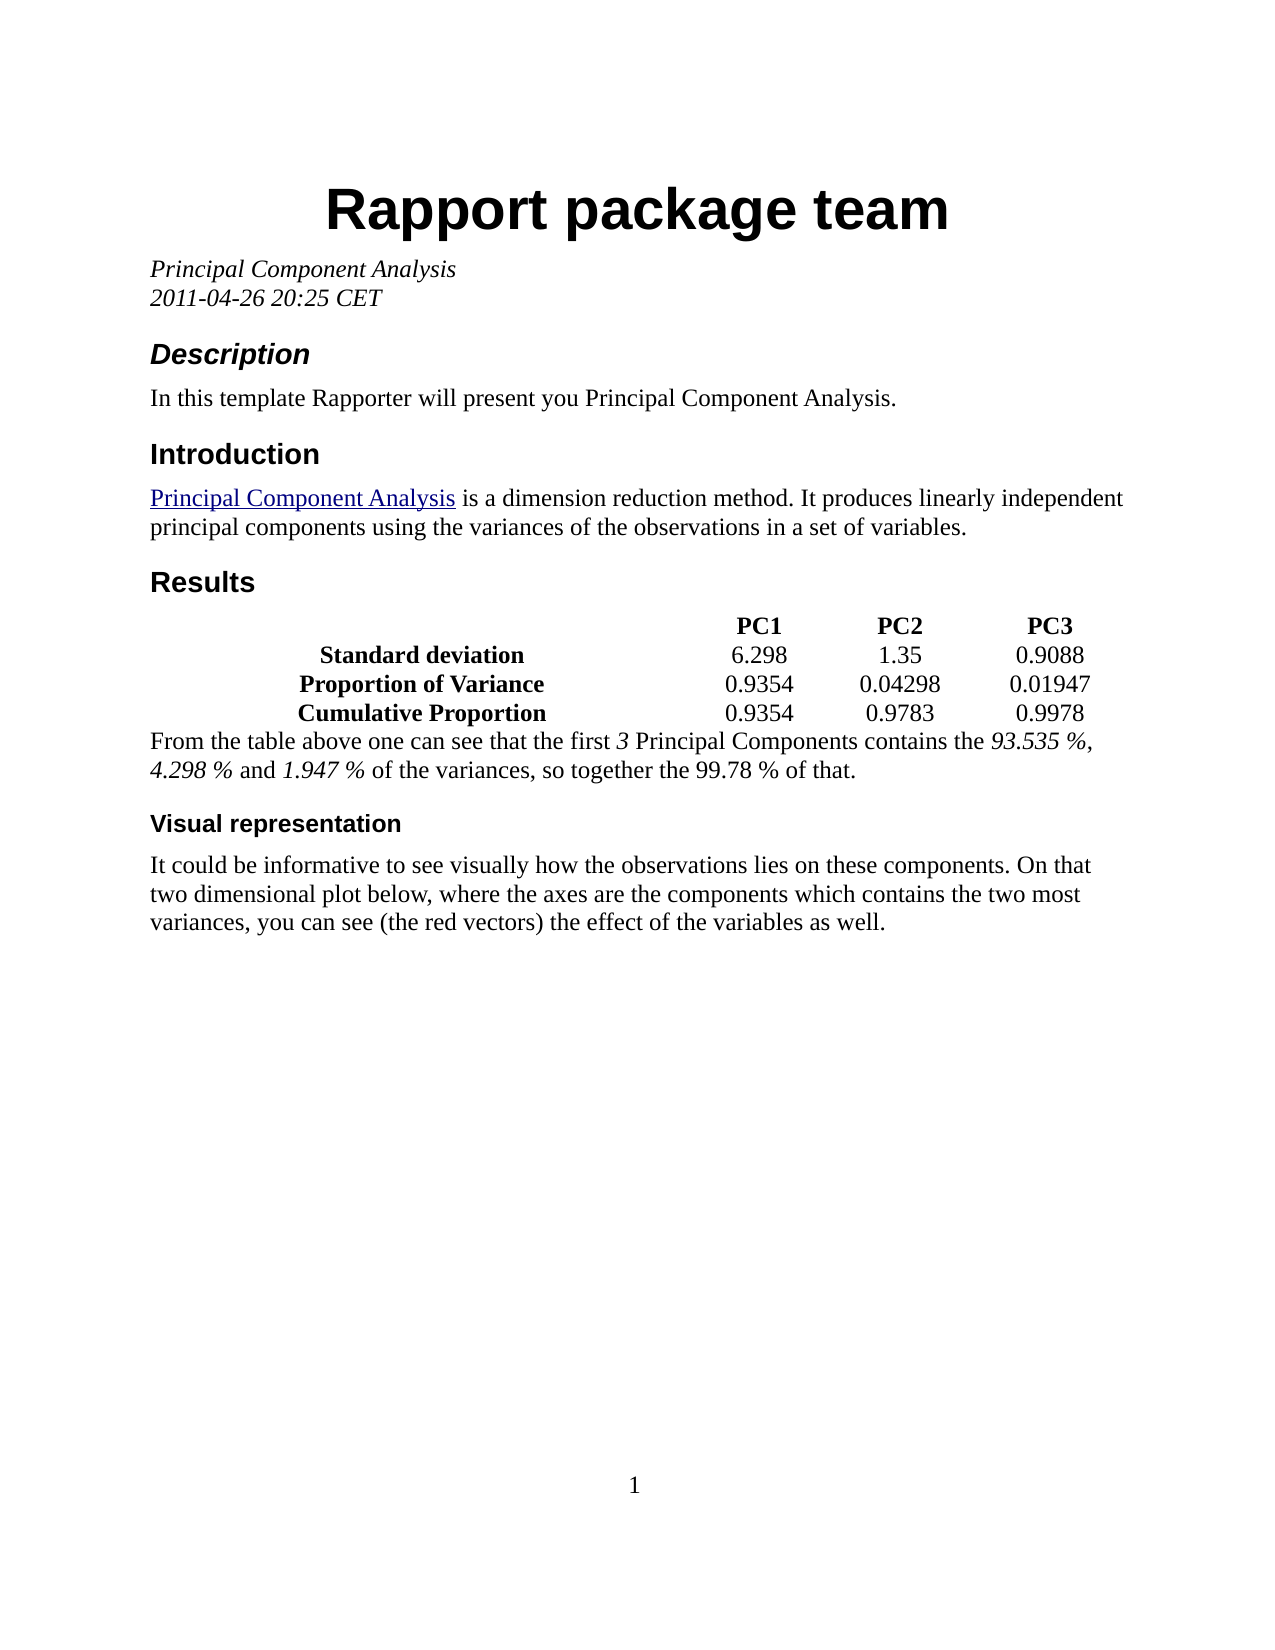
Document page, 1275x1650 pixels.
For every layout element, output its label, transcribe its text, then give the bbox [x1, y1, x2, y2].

text In this template Rapporter will present you Principal Component Analysis. [150, 383, 1125, 412]
table_cell 0.04298 [825, 669, 975, 698]
table_header PC2 [825, 611, 975, 640]
table_cell Cumulative Proportion [150, 698, 694, 726]
table_header PC3 [975, 611, 1125, 640]
subtitle Introduction [150, 437, 1125, 470]
table_cell Proportion of Variance [150, 669, 694, 698]
subtitle Results [150, 565, 1125, 599]
text Principal Component Analysis is a dimension reduction method. It produces linearly independent principal components using the variances of the observations in a set of variables. [150, 483, 1125, 540]
table_cell 0.9783 [825, 698, 975, 726]
text From the table above one can see that the first 3 Principal Components contains the 93.535 %, 4.298 % and 1.947 % of the variances, so together the 99.78 % of that. [150, 726, 1125, 784]
table_header PC1 [694, 611, 825, 640]
text It could be informative to see visually how the observations lies on these components. On that two dimensional plot below, where the axes are the components which contains the two most variances, you can see (the red vectors) the effect of the variables as well. [150, 850, 1125, 936]
table_cell Standard deviation [150, 640, 694, 669]
table_cell 0.9354 [694, 669, 825, 698]
text 2011-04-26 20:25 CET [150, 283, 1125, 312]
table_header [150, 611, 694, 640]
title Rapport package team [150, 175, 1125, 242]
table_cell 0.9978 [975, 698, 1125, 726]
table_cell 0.9354 [694, 698, 825, 726]
subtitle Visual representation [150, 809, 1125, 837]
table_cell 0.01947 [975, 669, 1125, 698]
table_cell 1.35 [825, 640, 975, 669]
table_cell 0.9088 [975, 640, 1125, 669]
subtitle Description [150, 337, 1125, 371]
table_cell 6.298 [694, 640, 825, 669]
text Principal Component Analysis [150, 254, 1125, 283]
